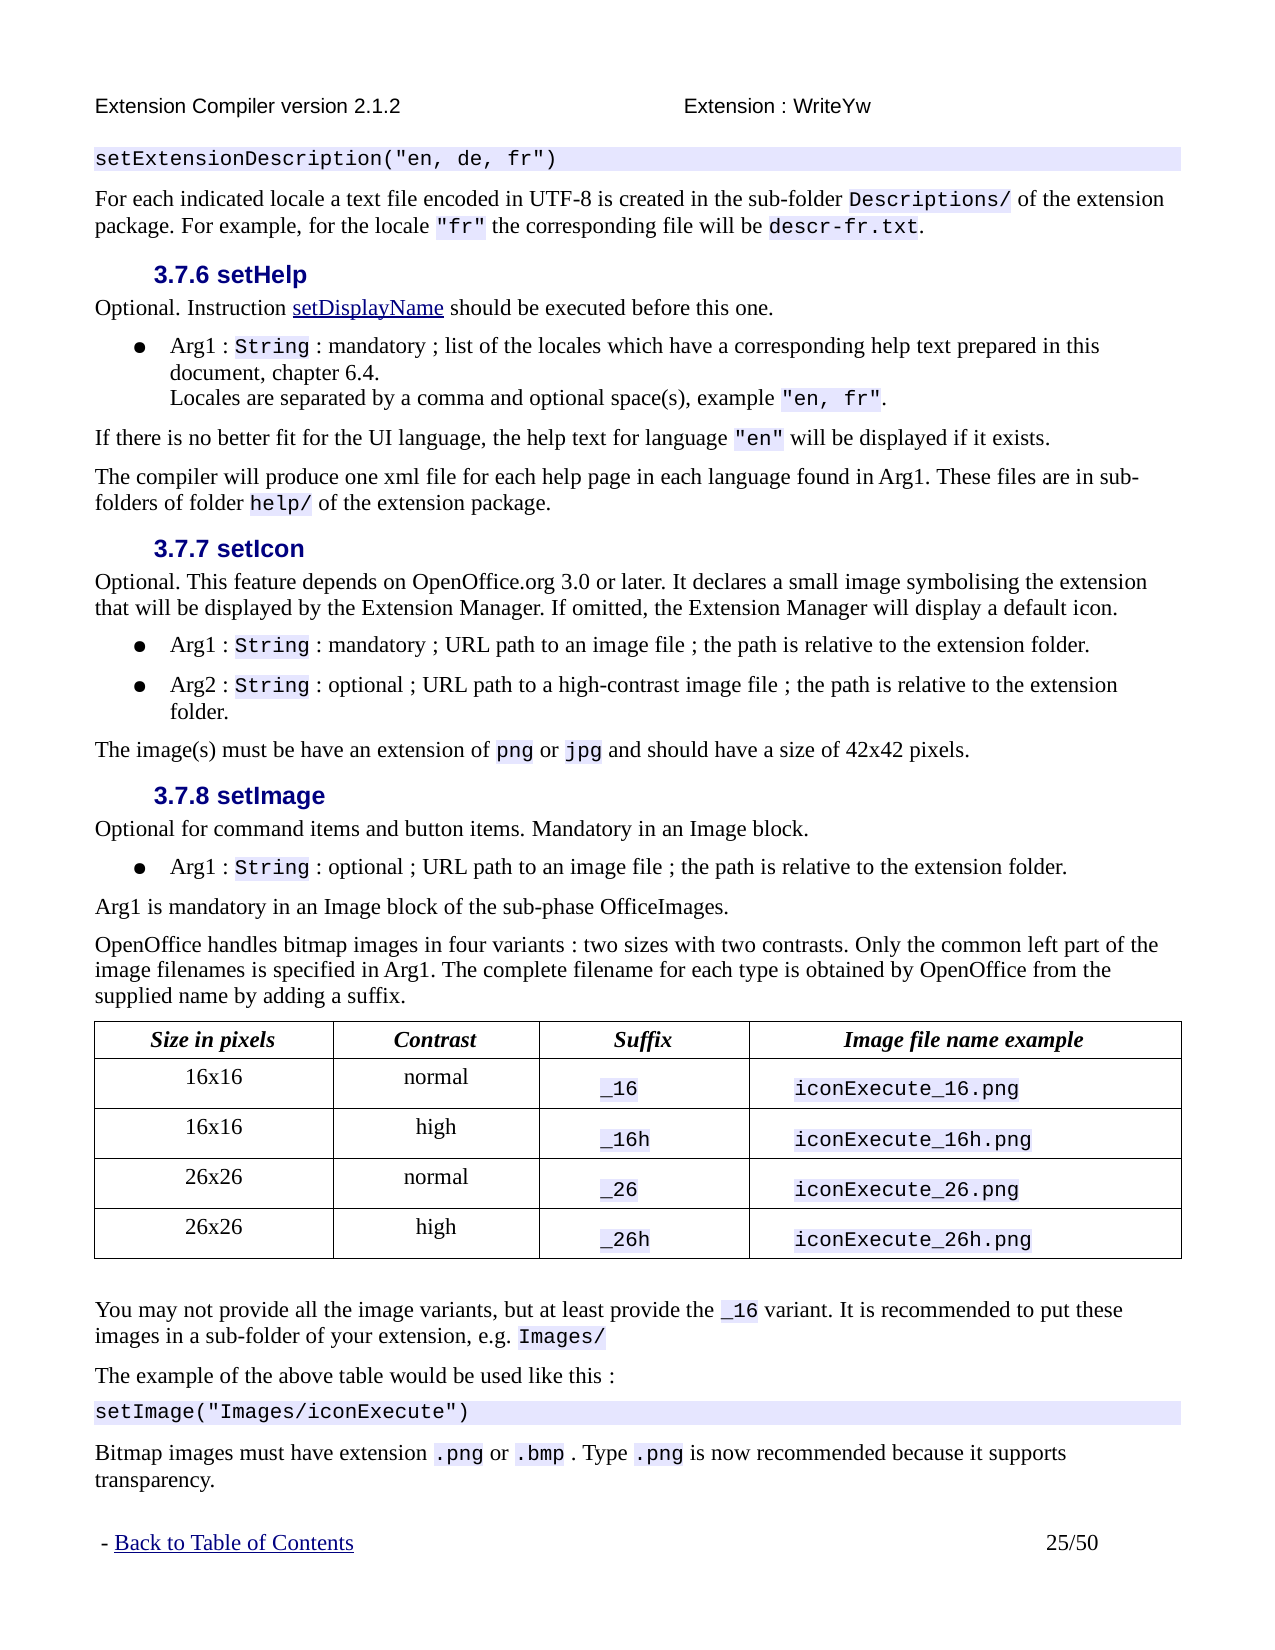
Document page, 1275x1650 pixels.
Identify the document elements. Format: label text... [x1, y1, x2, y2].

text Arg1 is mandatory in an Image block of the sub-phase OfficeImages. [94, 894, 1181, 919]
text Bitmap images must have extension .png or .bmp . Type .png is now recommended because it supports transparency. [94, 1439, 1181, 1492]
list Arg2 : String : optional ; URL path to a high-contrast image file ; the path is relative to the extension folder. [132, 672, 1181, 724]
table_cell high [334, 1209, 539, 1258]
table_cell _16h [540, 1109, 749, 1158]
list Arg1 : String : mandatory ; URL path to an image file ; the path is relative to the extension folder. [132, 632, 1181, 659]
list Arg1 : String : mandatory ; list of the locales which have a corresponding help text prepared in this document, chapter 6.4. Locales are separated by a comma and optional space(s), example "en, fr". [132, 332, 1181, 412]
subtitle setImage [153, 782, 1181, 810]
table_cell high [334, 1109, 539, 1158]
table_cell normal [334, 1059, 539, 1108]
table_cell _16 [540, 1059, 749, 1108]
table_cell iconExecute_16h.png [750, 1109, 1181, 1158]
table_cell 26x26 [95, 1159, 333, 1208]
text Optional. Instruction setDisplayName should be executed before this one. [94, 294, 1181, 320]
subtitle setIcon [153, 535, 1181, 563]
text You may not provide all the image variants, but at least provide the _16 variant. It is recommended to put these images in a sub-folder of your extension, e.g. Images/ [94, 1296, 1181, 1350]
table_header Image file name example [750, 1022, 1181, 1058]
text setExtensionDescription("en, de, fr") [94, 147, 1181, 171]
table_cell _26h [540, 1209, 749, 1258]
table_cell iconExecute_26h.png [750, 1209, 1181, 1258]
table_header Suffix [540, 1022, 749, 1058]
text The example of the above table would be used like this : [94, 1363, 1181, 1388]
table_cell _26 [540, 1159, 749, 1208]
text For each indicated locale a text file encoded in UTF-8 is created in the sub-folder Descriptions/ of the extension package. For example, for the locale "fr" the corresponding file will be descr-fr.txt. [94, 186, 1181, 240]
table_cell iconExecute_16.png [750, 1059, 1181, 1108]
text If there is no better fit for the UI language, the help text for language "en" will be displayed if it exists. [94, 424, 1181, 451]
table_cell 16x16 [95, 1059, 333, 1108]
table_cell 26x26 [95, 1209, 333, 1258]
text setImage("Images/iconExecute") [94, 1401, 1181, 1425]
list Arg1 : String : optional ; URL path to an image file ; the path is relative to the extension folder. [132, 854, 1181, 881]
table_cell iconExecute_26.png [750, 1159, 1181, 1208]
text The compiler will produce one xml file for each help page in each language found in Arg1. These files are in sub-folders of folder help/ of the extension package. [94, 464, 1181, 516]
text Optional for command items and button items. Mandatory in an Image block. [94, 816, 1181, 842]
text Optional. This feature depends on OpenOffice.org 3.0 or later. It declares a small image symbolising the extension that will be displayed by the Extension Manager. If omitted, the Extension Manager will display a default icon. [94, 569, 1181, 620]
table_header Contrast [334, 1022, 539, 1058]
text The image(s) must be have an extension of png or jpg and should have a size of 42x42 pixels. [94, 737, 1181, 764]
text OpenOffice handles bitmap images in four variants : two sizes with two contrasts. Only the common left part of the image filenames is specified in Arg1. The complete filename for each type is obtained by OpenOffice from the supplied name by adding a suffix. [94, 932, 1181, 1008]
table_cell normal [334, 1159, 539, 1208]
table_header Size in pixels [95, 1022, 333, 1058]
subtitle setHelp [153, 261, 1181, 288]
table_cell 16x16 [95, 1109, 333, 1158]
